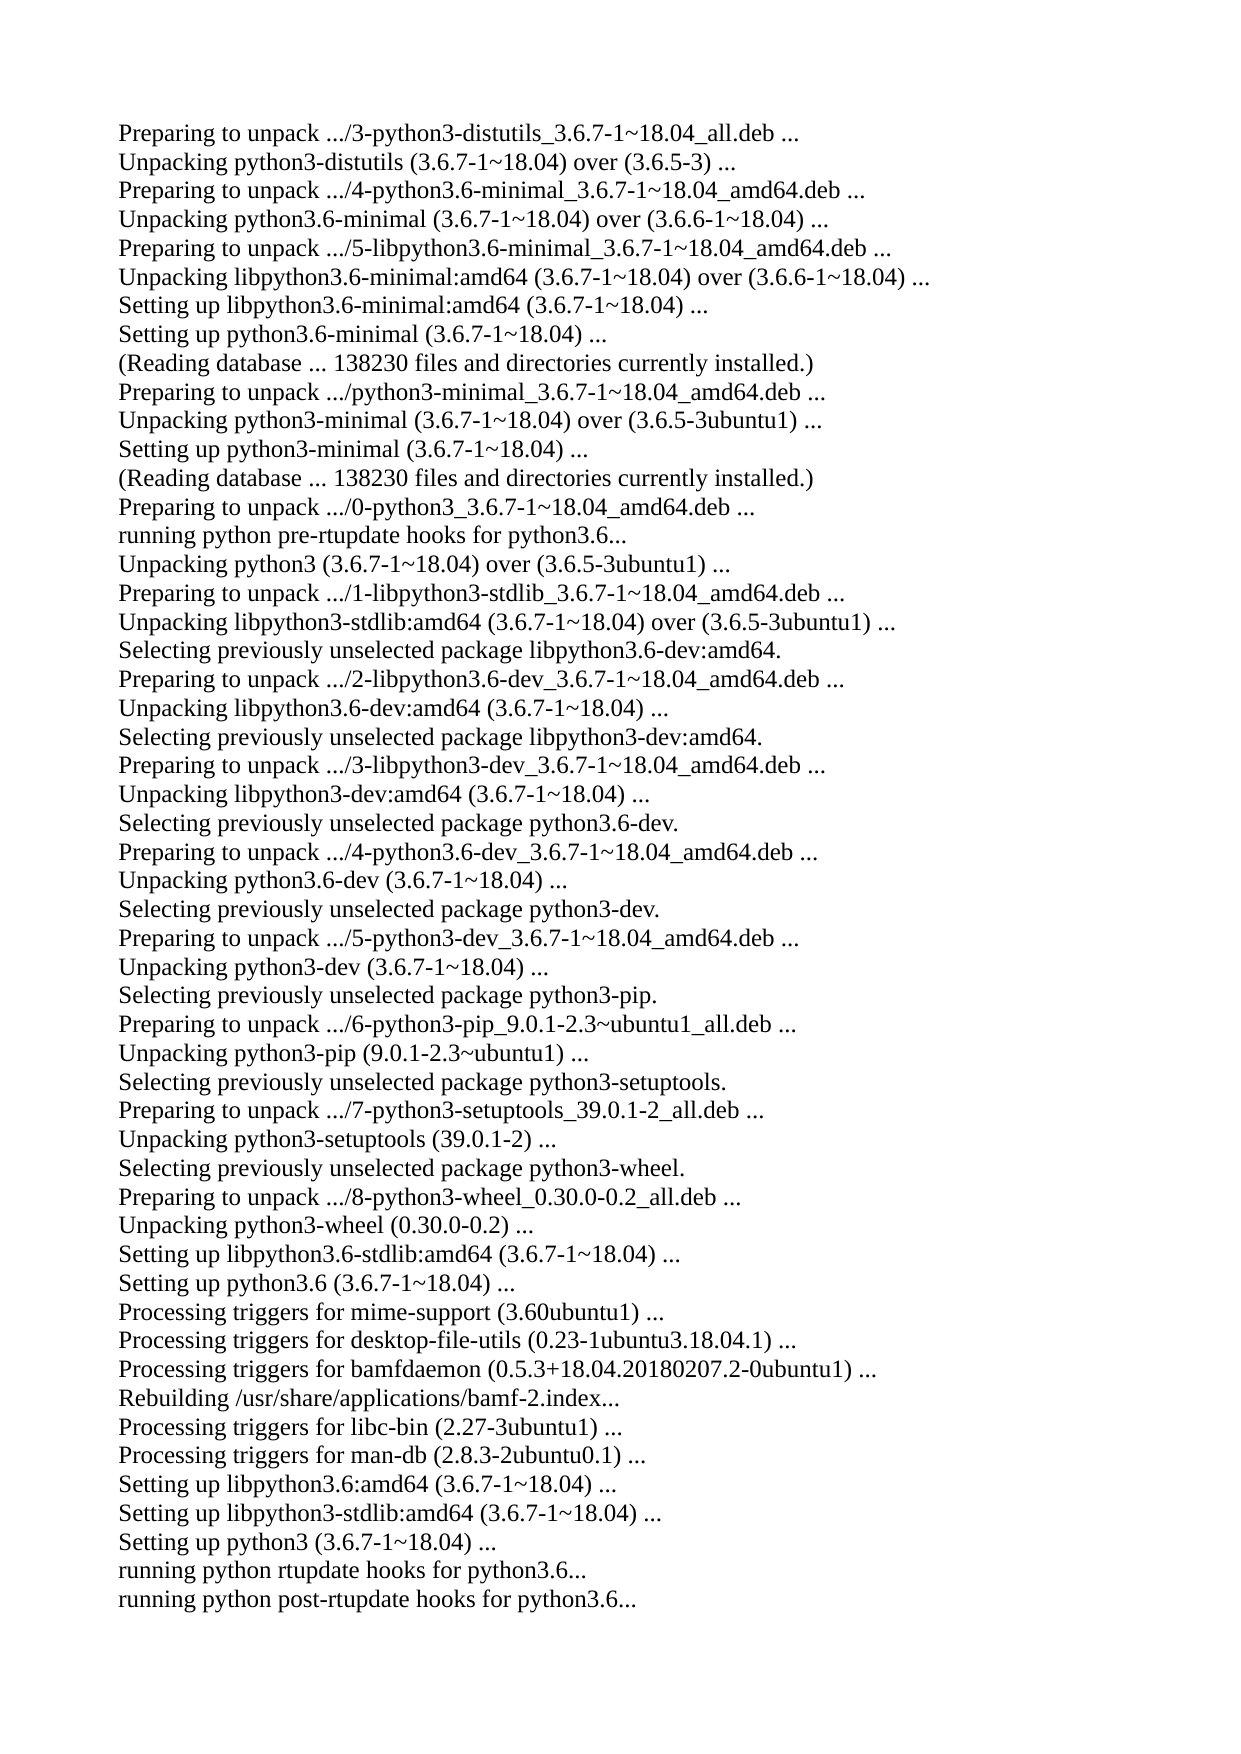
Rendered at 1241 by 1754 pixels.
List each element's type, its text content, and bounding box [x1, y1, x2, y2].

text Unpacking python3.6-minimal (3.6.7-1~18.04) over (3.6.6-1~18.04) ... [118, 204, 1122, 233]
text Preparing to unpack .../8-python3-wheel_0.30.0-0.2_all.deb ... [118, 1182, 1122, 1211]
text Setting up python3-minimal (3.6.7-1~18.04) ... [118, 434, 1122, 463]
text Preparing to unpack .../0-python3_3.6.7-1~18.04_amd64.deb ... [118, 492, 1122, 521]
text Processing triggers for mime-support (3.60ubuntu1) ... [118, 1297, 1122, 1326]
text Selecting previously unselected package python3-dev. [118, 894, 1122, 923]
text Processing triggers for libc-bin (2.27-3ubuntu1) ... [118, 1412, 1122, 1441]
text Preparing to unpack .../3-libpython3-dev_3.6.7-1~18.04_amd64.deb ... [118, 751, 1122, 779]
text running python rtupdate hooks for python3.6... [118, 1556, 1122, 1584]
text Preparing to unpack .../1-libpython3-stdlib_3.6.7-1~18.04_amd64.deb ... [118, 578, 1122, 607]
text Selecting previously unselected package libpython3-dev:amd64. [118, 722, 1122, 751]
text Unpacking python3 (3.6.7-1~18.04) over (3.6.5-3ubuntu1) ... [118, 549, 1122, 578]
text Preparing to unpack .../5-libpython3.6-minimal_3.6.7-1~18.04_amd64.deb ... [118, 233, 1122, 262]
text Preparing to unpack .../python3-minimal_3.6.7-1~18.04_amd64.deb ... [118, 377, 1122, 406]
text Unpacking python3-wheel (0.30.0-0.2) ... [118, 1211, 1122, 1239]
text (Reading database ... 138230 files and directories currently installed.) [118, 463, 1122, 492]
text Setting up python3 (3.6.7-1~18.04) ... [118, 1527, 1122, 1556]
text Preparing to unpack .../3-python3-distutils_3.6.7-1~18.04_all.deb ... [118, 118, 1122, 147]
text Setting up python3.6-minimal (3.6.7-1~18.04) ... [118, 319, 1122, 348]
text Preparing to unpack .../4-python3.6-dev_3.6.7-1~18.04_amd64.deb ... [118, 837, 1122, 866]
text Unpacking libpython3-dev:amd64 (3.6.7-1~18.04) ... [118, 779, 1122, 808]
text Unpacking python3-pip (9.0.1-2.3~ubuntu1) ... [118, 1038, 1122, 1067]
text Selecting previously unselected package python3.6-dev. [118, 808, 1122, 837]
text Preparing to unpack .../5-python3-dev_3.6.7-1~18.04_amd64.deb ... [118, 923, 1122, 952]
text Selecting previously unselected package python3-pip. [118, 981, 1122, 1009]
text Selecting previously unselected package python3-wheel. [118, 1153, 1122, 1182]
text Preparing to unpack .../2-libpython3.6-dev_3.6.7-1~18.04_amd64.deb ... [118, 664, 1122, 693]
text Rebuilding /usr/share/applications/bamf-2.index... [118, 1383, 1122, 1412]
text Unpacking python3-distutils (3.6.7-1~18.04) over (3.6.5-3) ... [118, 147, 1122, 176]
text Setting up libpython3.6-minimal:amd64 (3.6.7-1~18.04) ... [118, 291, 1122, 319]
text Processing triggers for man-db (2.8.3-2ubuntu0.1) ... [118, 1441, 1122, 1469]
text Unpacking python3-setuptools (39.0.1-2) ... [118, 1124, 1122, 1153]
text Preparing to unpack .../4-python3.6-minimal_3.6.7-1~18.04_amd64.deb ... [118, 176, 1122, 204]
text Processing triggers for desktop-file-utils (0.23-1ubuntu3.18.04.1) ... [118, 1326, 1122, 1354]
text Unpacking libpython3.6-minimal:amd64 (3.6.7-1~18.04) over (3.6.6-1~18.04) ... [118, 262, 1122, 291]
text Setting up libpython3.6:amd64 (3.6.7-1~18.04) ... [118, 1469, 1122, 1498]
text (Reading database ... 138230 files and directories currently installed.) [118, 348, 1122, 377]
text running python post-rtupdate hooks for python3.6... [118, 1584, 1122, 1613]
text Preparing to unpack .../7-python3-setuptools_39.0.1-2_all.deb ... [118, 1096, 1122, 1124]
text running python pre-rtupdate hooks for python3.6... [118, 521, 1122, 549]
text Unpacking libpython3.6-dev:amd64 (3.6.7-1~18.04) ... [118, 693, 1122, 722]
text Selecting previously unselected package libpython3.6-dev:amd64. [118, 636, 1122, 664]
text Preparing to unpack .../6-python3-pip_9.0.1-2.3~ubuntu1_all.deb ... [118, 1009, 1122, 1038]
text Unpacking libpython3-stdlib:amd64 (3.6.7-1~18.04) over (3.6.5-3ubuntu1) ... [118, 607, 1122, 636]
text Setting up libpython3-stdlib:amd64 (3.6.7-1~18.04) ... [118, 1498, 1122, 1527]
text Unpacking python3-minimal (3.6.7-1~18.04) over (3.6.5-3ubuntu1) ... [118, 406, 1122, 434]
text Unpacking python3.6-dev (3.6.7-1~18.04) ... [118, 866, 1122, 894]
text Unpacking python3-dev (3.6.7-1~18.04) ... [118, 952, 1122, 981]
text Selecting previously unselected package python3-setuptools. [118, 1067, 1122, 1096]
text Processing triggers for bamfdaemon (0.5.3+18.04.20180207.2-0ubuntu1) ... [118, 1354, 1122, 1383]
text Setting up python3.6 (3.6.7-1~18.04) ... [118, 1268, 1122, 1297]
text Setting up libpython3.6-stdlib:amd64 (3.6.7-1~18.04) ... [118, 1239, 1122, 1268]
